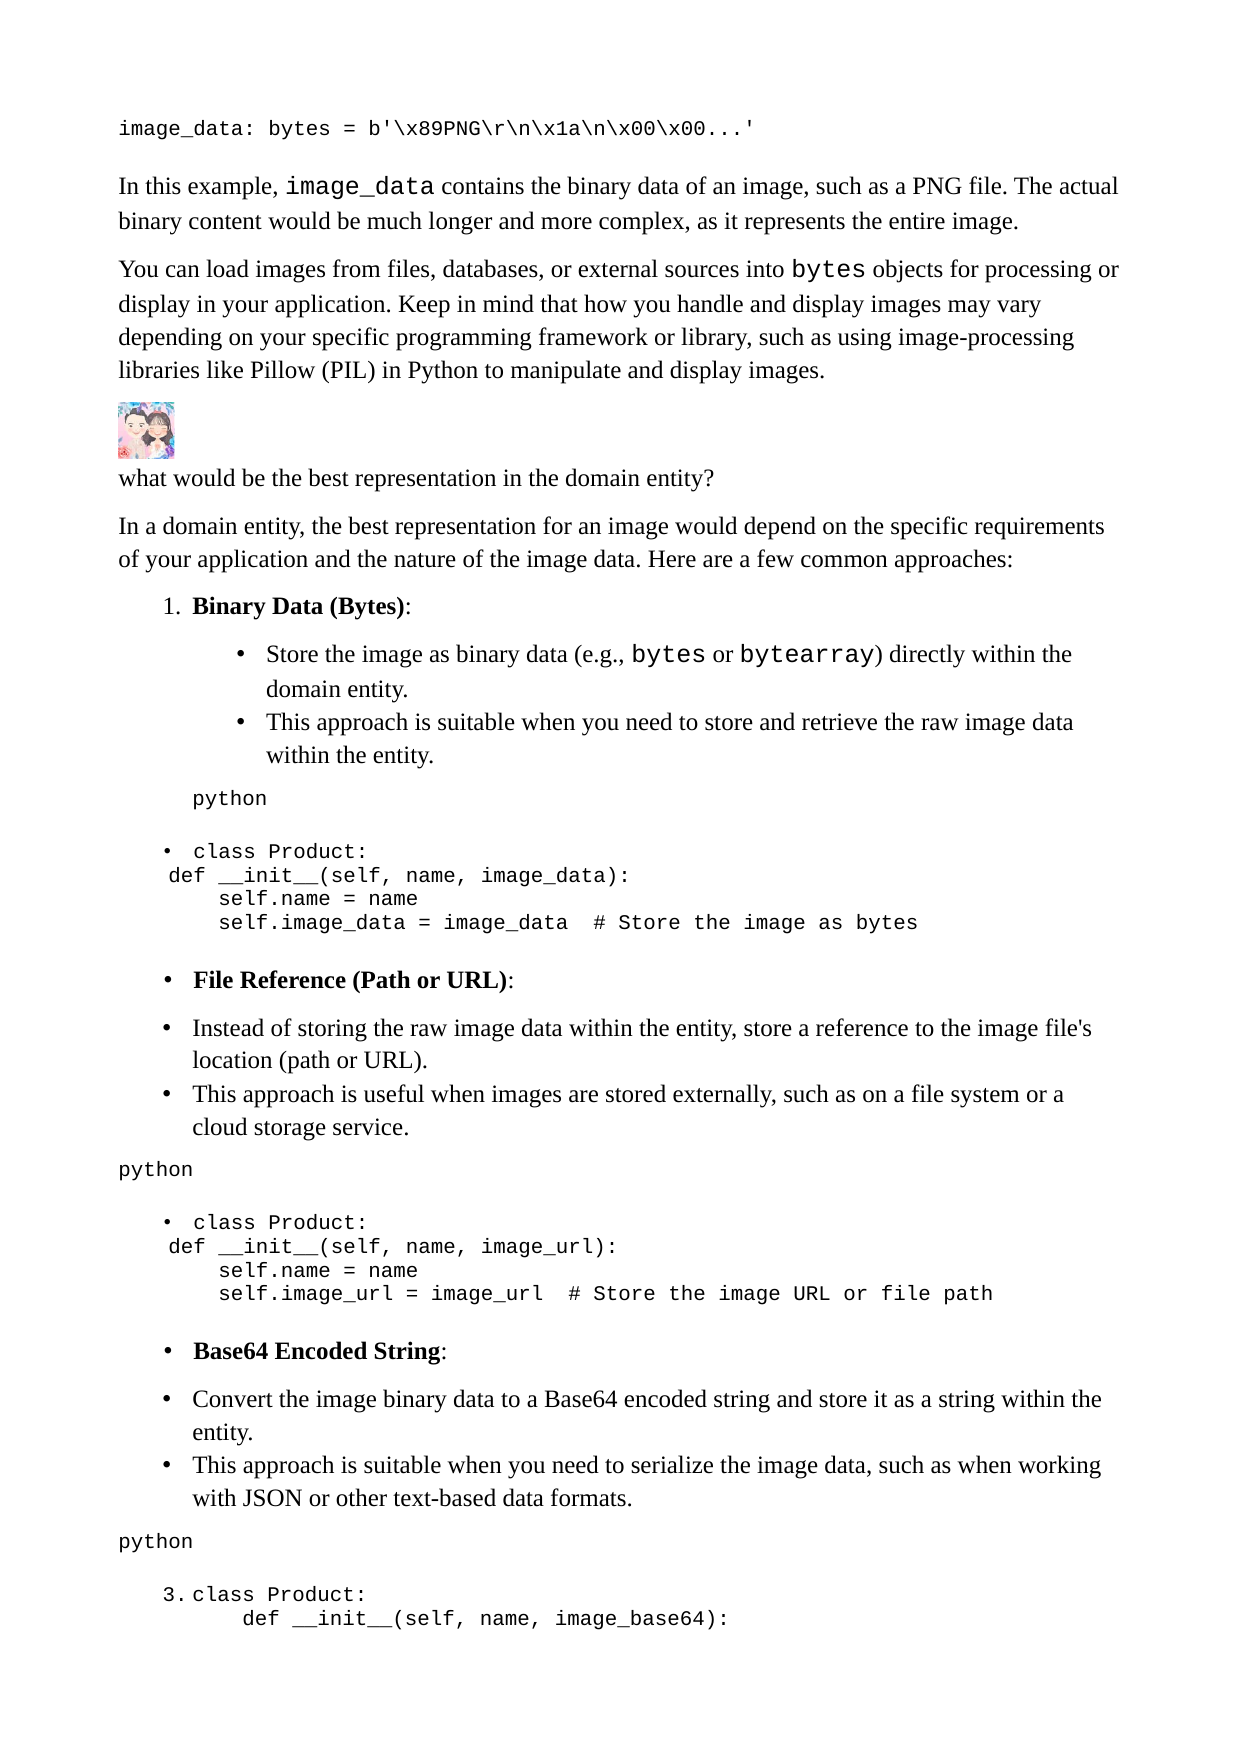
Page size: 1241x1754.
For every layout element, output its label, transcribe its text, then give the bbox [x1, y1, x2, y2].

text what would be the best representation in the domain entity? [118, 463, 1122, 492]
list class Product: [164, 1212, 1122, 1236]
text def __init__(self, name, image_data): [118, 864, 1122, 888]
list Store the image as binary data (e.g., bytes or bytearray) directly within the domain entity. [236, 639, 1122, 703]
list def __init__(self, name, image_base64): [162, 1607, 1122, 1631]
picture [118, 402, 175, 459]
text self.name = name [118, 888, 1122, 912]
list This approach is suitable when you need to store and retrieve the raw image data within the entity. [236, 707, 1122, 769]
text self.name = name [118, 1260, 1122, 1283]
list class Product: [162, 1584, 1122, 1607]
text python [118, 1159, 1122, 1183]
list Convert the image binary data to a Base64 encoded string and store it as a string within the entity. [162, 1384, 1122, 1446]
text In a domain entity, the best representation for an image would depend on the specific requirements of your application and the nature of the image data. Here are a few common approaches: [118, 511, 1122, 573]
text image_data: bytes = b'\x89PNG\r\n\x1a\n\x00\x00...' [118, 118, 1122, 142]
list File Reference (Path or URL): [164, 965, 1122, 994]
list Base64 Encoded String: [164, 1336, 1122, 1365]
text In this example, image_data contains the binary data of an image, such as a PNG file. The actual binary content would be much longer and more complex, as it represents the entire image. [118, 171, 1122, 235]
text self.image_data = image_data # Store the image as bytes [118, 912, 1122, 936]
list This approach is suitable when you need to serialize the image data, such as when working with JSON or other text-based data formats. [162, 1450, 1122, 1512]
list This approach is useful when images are stored externally, such as on a file system or a cloud storage service. [162, 1079, 1122, 1140]
text python [118, 1531, 1122, 1554]
text self.image_url = image_url # Store the image URL or file path [118, 1283, 1122, 1307]
list Instead of storing the raw image data within the entity, store a reference to the image file's location (path or URL). [162, 1013, 1122, 1074]
list class Product: [164, 841, 1122, 864]
list python [162, 788, 1122, 811]
list Binary Data (Bytes): [162, 591, 1122, 620]
text You can load images from files, databases, or external sources into bytes objects for processing or display in your application. Keep in mind that how you handle and display images may vary depending on your specific programming framework or library, such as using image-processing libraries like Pillow (PIL) in Python to manipulate and display images. [118, 254, 1122, 384]
text def __init__(self, name, image_url): [118, 1236, 1122, 1260]
